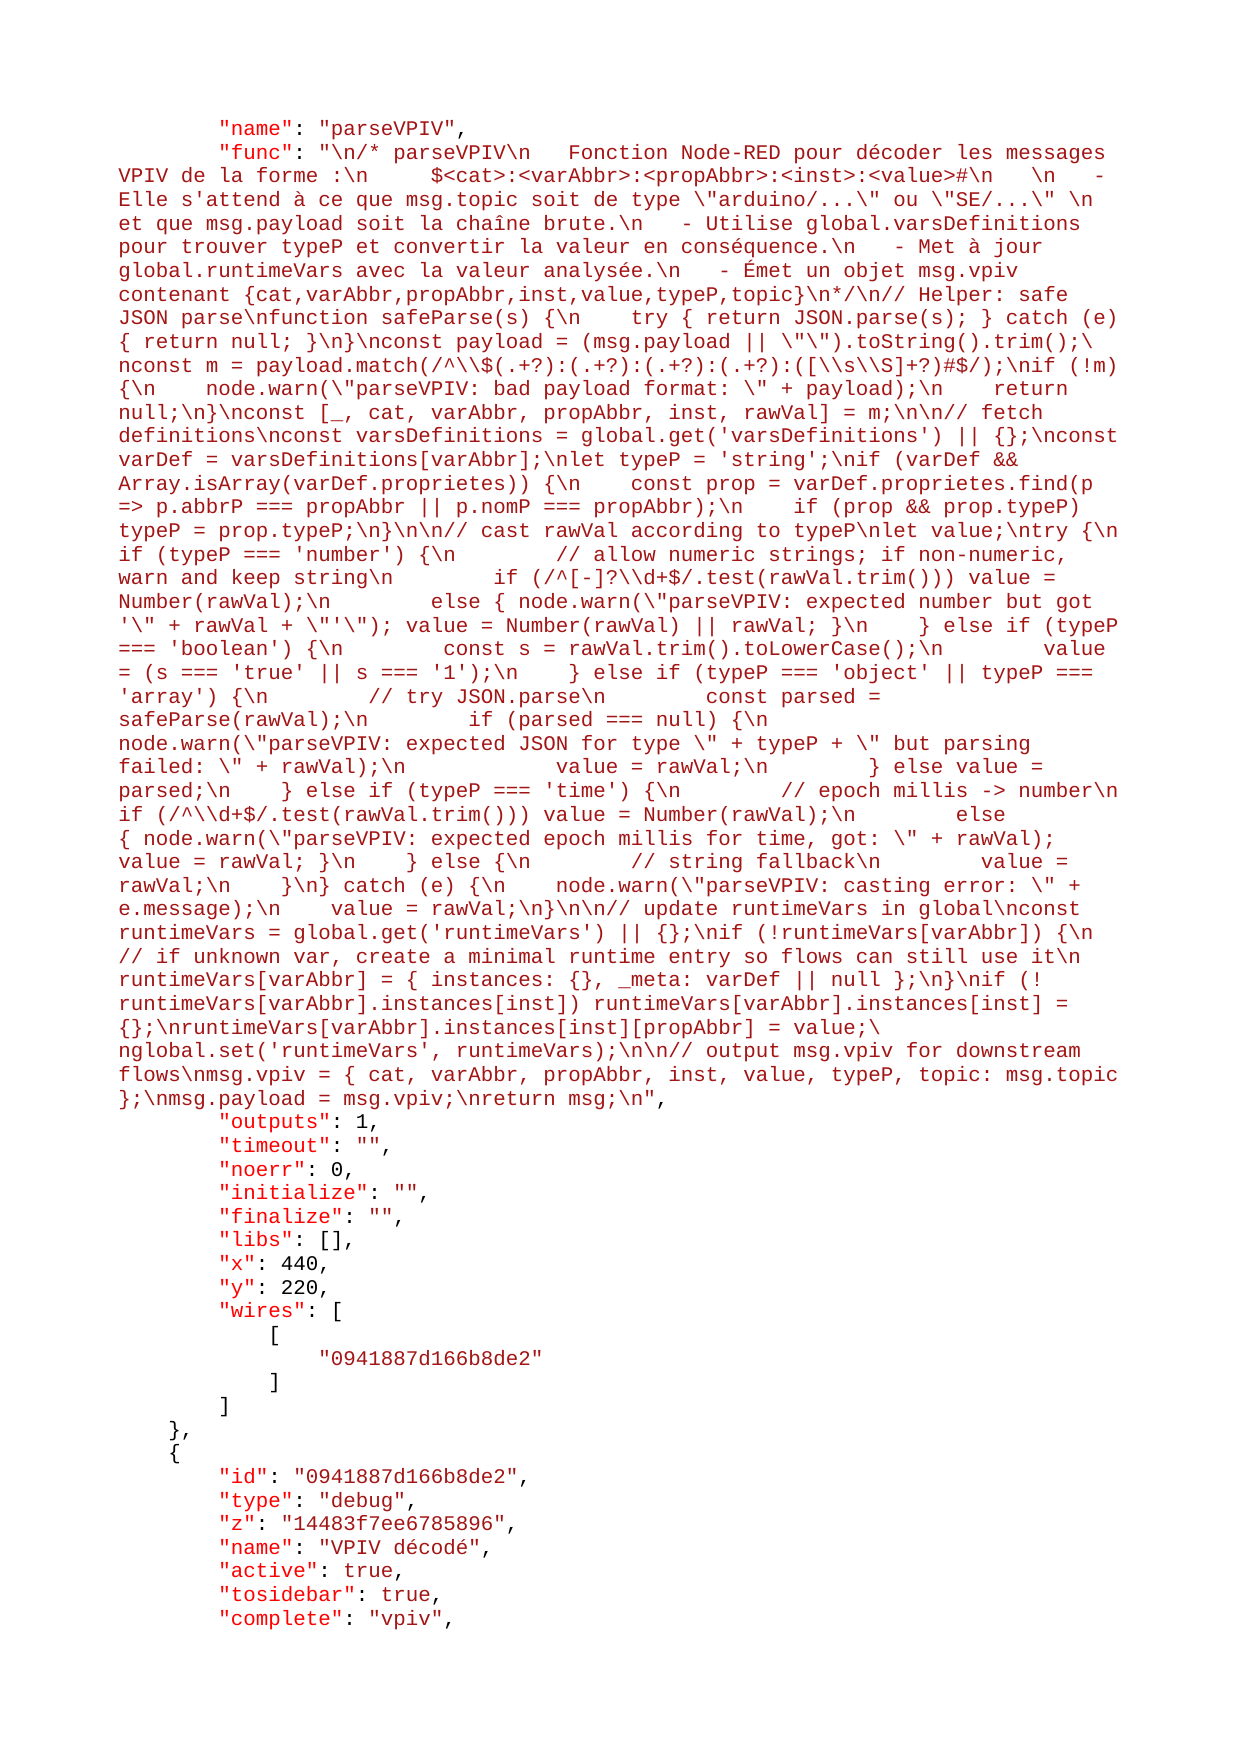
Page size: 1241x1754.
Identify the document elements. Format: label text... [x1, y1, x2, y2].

text "y": 220, [118, 1277, 1122, 1300]
text "noerr": 0, [118, 1158, 1122, 1182]
text "finalize": "", [118, 1206, 1122, 1229]
text "name": "VPIV décodé", [118, 1537, 1122, 1561]
text "wires": [ [118, 1300, 1122, 1324]
text "outputs": 1, [118, 1111, 1122, 1135]
text "0941887d166b8de2" [118, 1348, 1122, 1371]
text "name": "parseVPIV", [118, 118, 1122, 142]
text "x": 440, [118, 1253, 1122, 1277]
text "initialize": "", [118, 1182, 1122, 1206]
text ] [118, 1395, 1122, 1419]
text "z": "14483f7ee6785896", [118, 1513, 1122, 1537]
text "complete": "vpiv", [118, 1608, 1122, 1631]
text "type": "debug", [118, 1489, 1122, 1513]
text "func": "\n/* parseVPIV\n Fonction Node-RED pour décoder les messages VPIV de la forme :\n $<cat>:<varAbbr>:<propAbbr>:<inst>:<value>#\n \n - Elle s'attend à ce que msg.topic soit de type \"arduino/...\" ou \"SE/...\" \n et que msg.payload soit la chaîne brute.\n - Utilise global.varsDefinitions pour trouver typeP et convertir la valeur en conséquence.\n - Met à jour global.runtimeVars avec la valeur analysée.\n - Émet un objet msg.vpiv contenant {cat,varAbbr,propAbbr,inst,value,typeP,topic}\n*/\n// Helper: safe JSON parse\nfunction safeParse(s) {\n try { return JSON.parse(s); } catch (e) { return null; }\n}\nconst payload = (msg.payload || \"\").toString().trim();\nconst m = payload.match(/^\\$(.+?):(.+?):(.+?):(.+?):([\\s\\S]+?)#$/);\nif (!m) {\n node.warn(\"parseVPIV: bad payload format: \" + payload);\n return null;\n}\nconst [_, cat, varAbbr, propAbbr, inst, rawVal] = m;\n\n// fetch definitions\nconst varsDefinitions = global.get('varsDefinitions') || {};\nconst varDef = varsDefinitions[varAbbr];\nlet typeP = 'string';\nif (varDef && Array.isArray(varDef.proprietes)) {\n const prop = varDef.proprietes.find(p => p.abbrP === propAbbr || p.nomP === propAbbr);\n if (prop && prop.typeP) typeP = prop.typeP;\n}\n\n// cast rawVal according to typeP\nlet value;\ntry {\n if (typeP === 'number') {\n // allow numeric strings; if non-numeric, warn and keep string\n if (/^[-]?\\d+$/.test(rawVal.trim())) value = Number(rawVal);\n else { node.warn(\"parseVPIV: expected number but got '\" + rawVal + \"'\"); value = Number(rawVal) || rawVal; }\n } else if (typeP === 'boolean') {\n const s = rawVal.trim().toLowerCase();\n value = (s === 'true' || s === '1');\n } else if (typeP === 'object' || typeP === 'array') {\n // try JSON.parse\n const parsed = safeParse(rawVal);\n if (parsed === null) {\n node.warn(\"parseVPIV: expected JSON for type \" + typeP + \" but parsing failed: \" + rawVal);\n value = rawVal;\n } else value = parsed;\n } else if (typeP === 'time') {\n // epoch millis -> number\n if (/^\\d+$/.test(rawVal.trim())) value = Number(rawVal);\n else { node.warn(\"parseVPIV: expected epoch millis for time, got: \" + rawVal); value = rawVal; }\n } else {\n // string fallback\n value = rawVal;\n }\n} catch (e) {\n node.warn(\"parseVPIV: casting error: \" + e.message);\n value = rawVal;\n}\n\n// update runtimeVars in global\nconst runtimeVars = global.get('runtimeVars') || {};\nif (!runtimeVars[varAbbr]) {\n // if unknown var, create a minimal runtime entry so flows can still use it\n runtimeVars[varAbbr] = { instances: {}, _meta: varDef || null };\n}\nif (!runtimeVars[varAbbr].instances[inst]) runtimeVars[varAbbr].instances[inst] = {};\nruntimeVars[varAbbr].instances[inst][propAbbr] = value;\nglobal.set('runtimeVars', runtimeVars);\n\n// output msg.vpiv for downstream flows\nmsg.vpiv = { cat, varAbbr, propAbbr, inst, value, typeP, topic: msg.topic };\nmsg.payload = msg.vpiv;\nreturn msg;\n", [118, 142, 1122, 1111]
text }, [118, 1419, 1122, 1442]
text "active": true, [118, 1561, 1122, 1584]
text { [118, 1442, 1122, 1466]
text [ [118, 1324, 1122, 1348]
text "id": "0941887d166b8de2", [118, 1466, 1122, 1489]
text ] [118, 1371, 1122, 1395]
text "tosidebar": true, [118, 1584, 1122, 1608]
text "timeout": "", [118, 1135, 1122, 1158]
text "libs": [], [118, 1229, 1122, 1253]
